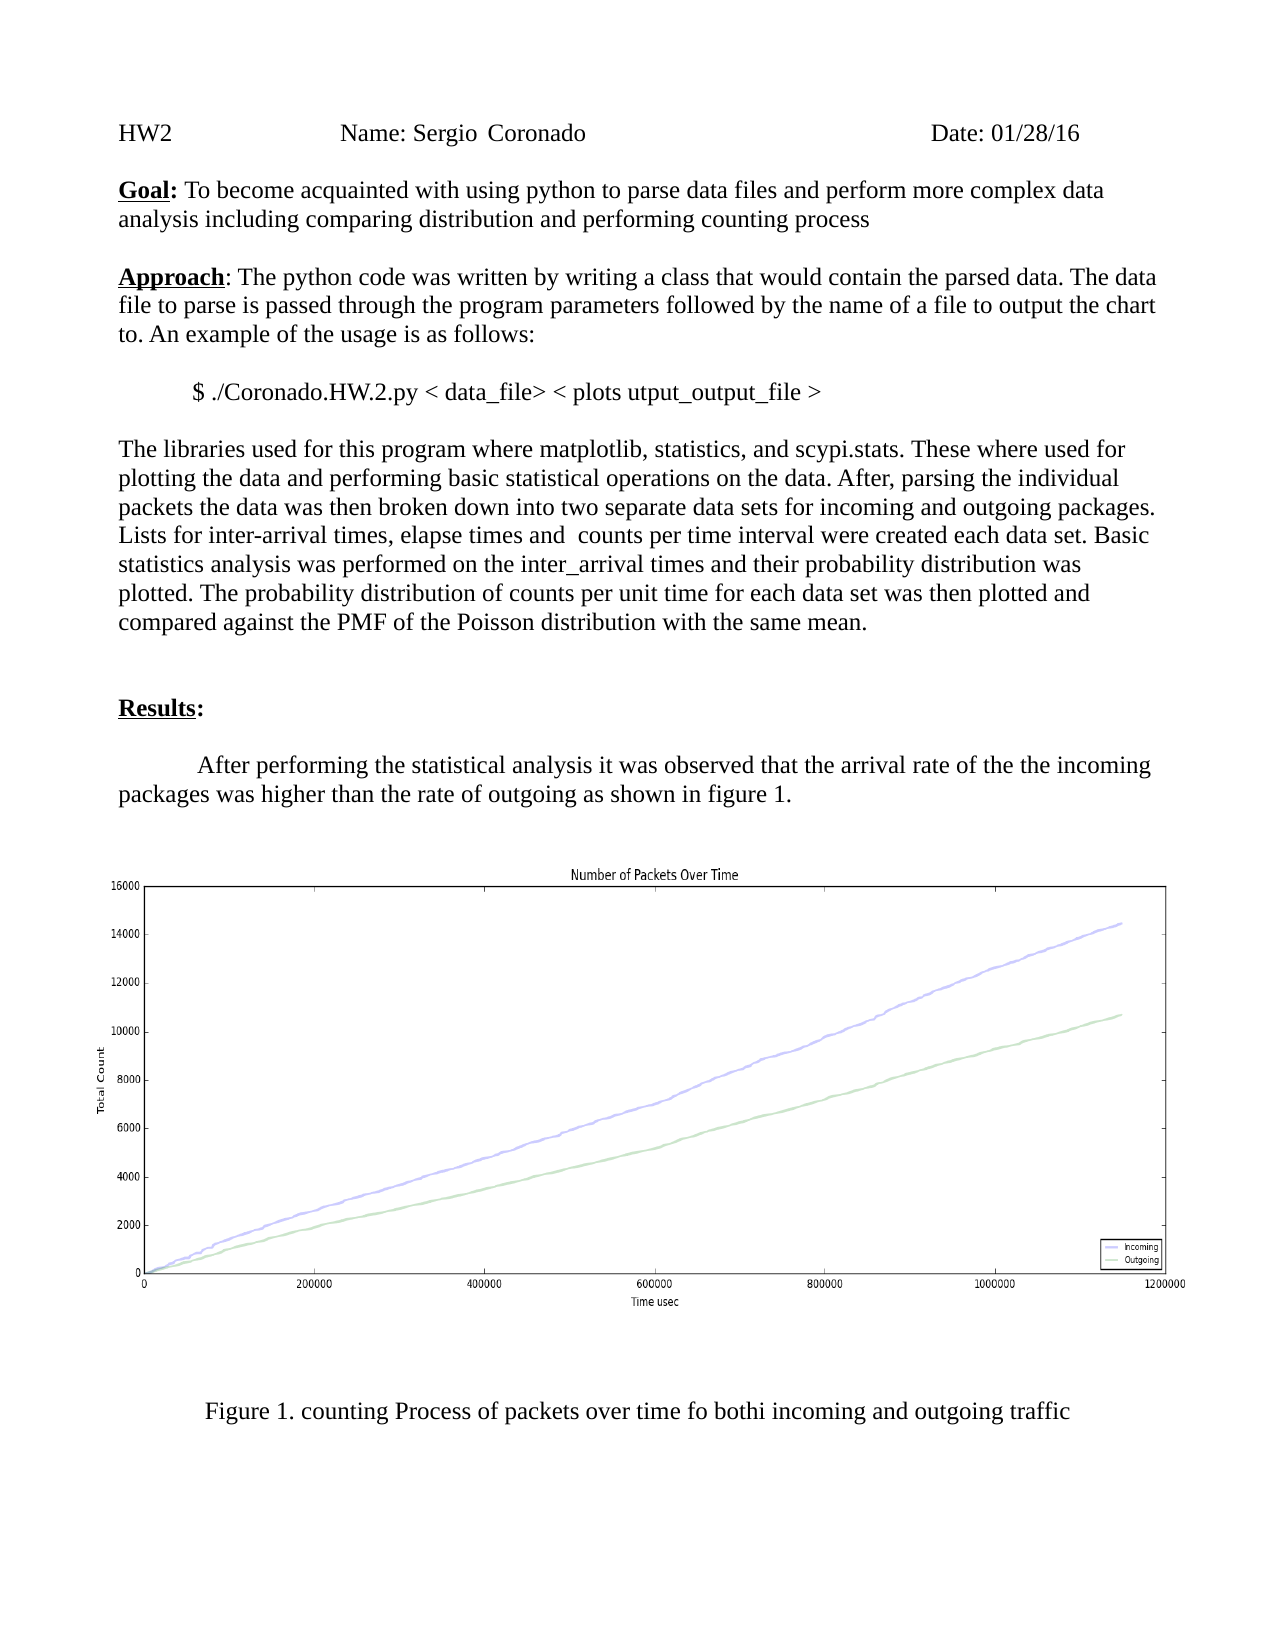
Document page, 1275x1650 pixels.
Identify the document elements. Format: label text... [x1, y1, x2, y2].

text After performing the statistical analysis it was observed that the arrival rate of the the incoming packages was higher than the rate of outgoing as shown in figure 1. [118, 751, 1157, 808]
picture [74, 867, 1201, 1310]
text Figure 1. counting Process of packets over time fo bothi incoming and outgoing traffic [118, 1396, 1157, 1424]
text $ ./Coronado.HW.2.py < data_file> < plots utput_output_file > [118, 377, 1157, 406]
text HW2 Name: Sergio Coronado Date: 01/28/16 [118, 118, 1157, 147]
text Goal: To become acquainted with using python to parse data files and perform more complex data analysis including comparing distribution and performing counting process [118, 176, 1157, 233]
text Results: [118, 693, 1157, 722]
text The libraries used for this program where matplotlib, statistics, and scypi.stats. These where used for plotting the data and performing basic statistical operations on the data. After, parsing the individual packets the data was then broken down into two separate data sets for incoming and outgoing packages. Lists for inter-arrival times, elapse times and counts per time interval were created each data set. Basic statistics analysis was performed on the inter_arrival times and their probability distribution was plotted. The probability distribution of counts per unit time for each data set was then plotted and compared against the PMF of the Poisson distribution with the same mean. [118, 434, 1157, 636]
text Approach: The python code was written by writing a class that would contain the parsed data. The data file to parse is passed through the program parameters followed by the name of a file to output the chart to. An example of the usage is as follows: [118, 262, 1157, 348]
